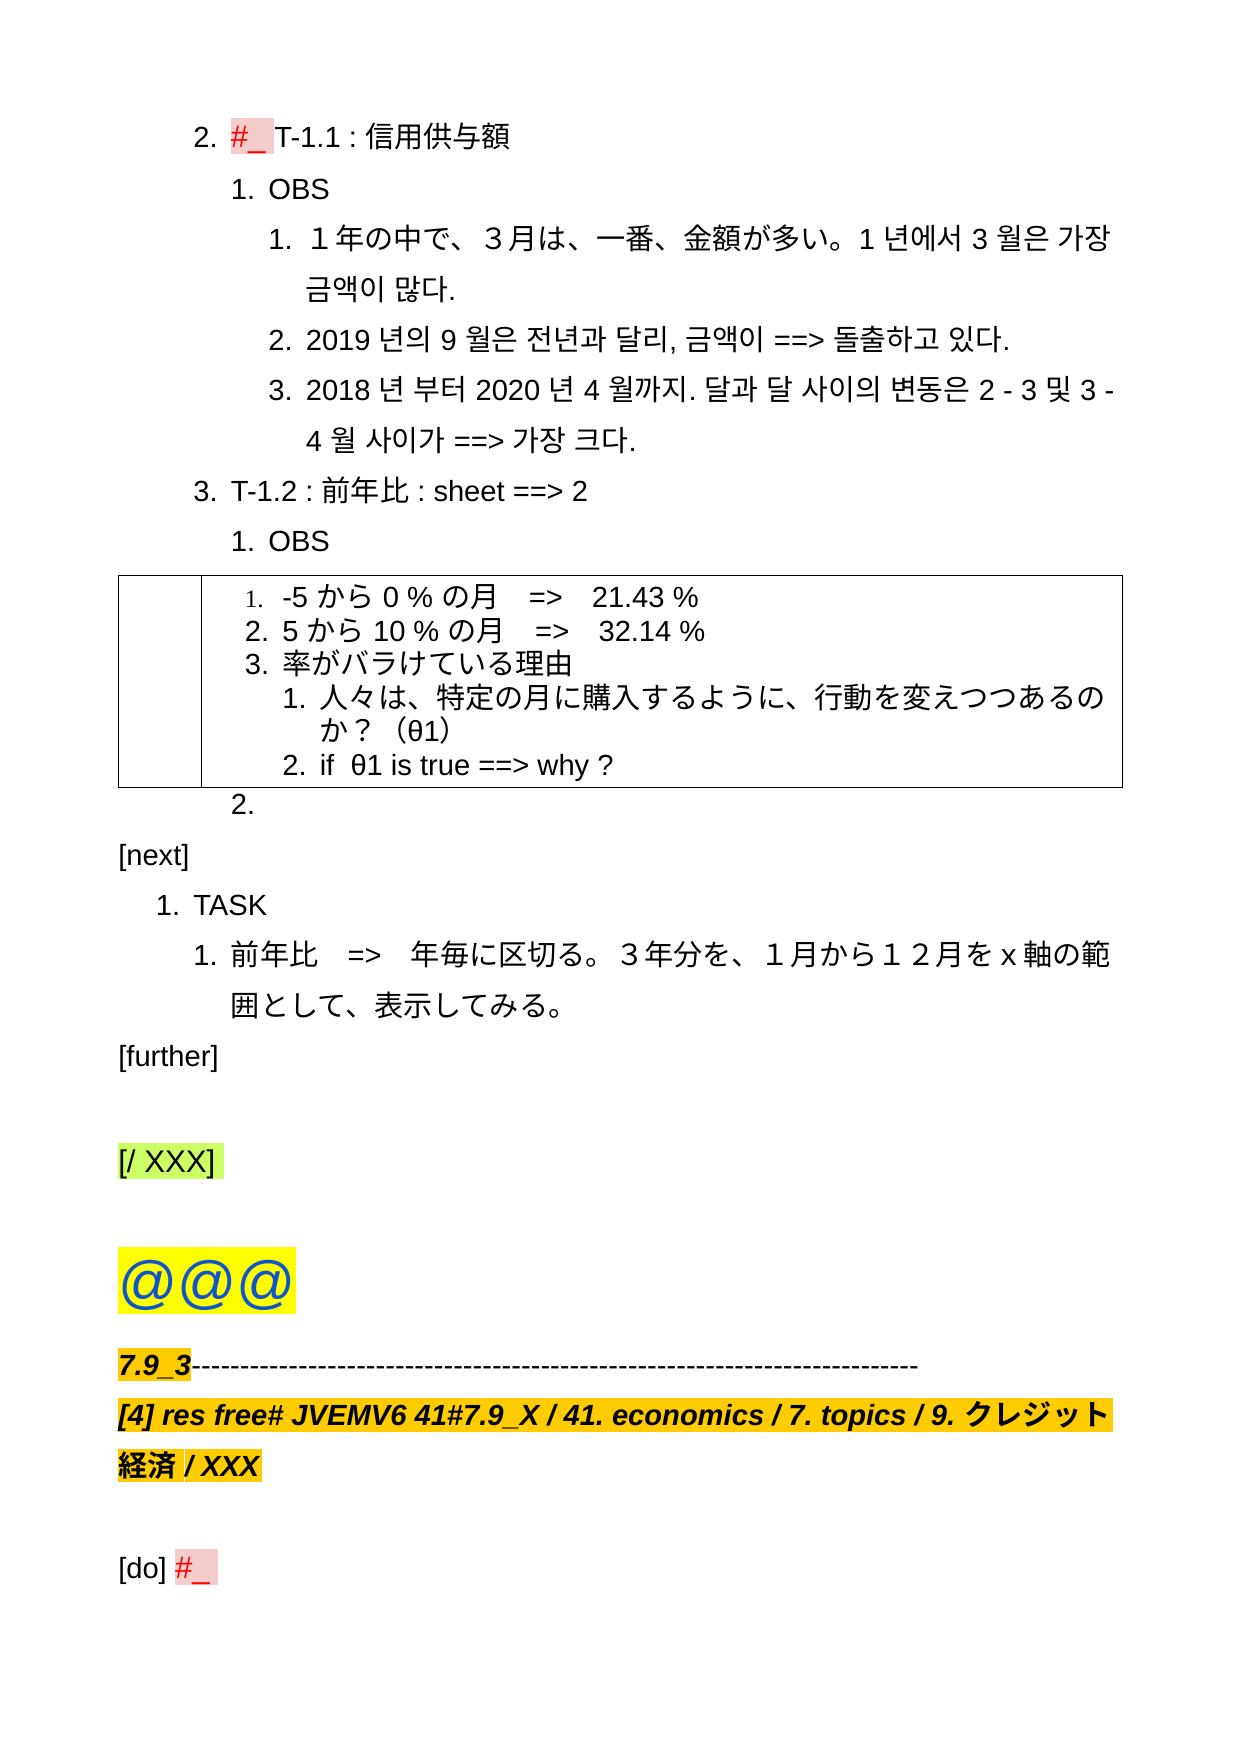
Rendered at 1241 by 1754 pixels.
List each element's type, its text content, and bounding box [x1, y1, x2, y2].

table_header -5 から 0 % の月 => 21.43 % 5 から 10 % の月 => 32.14 % 率がバラけている理由 人々は、特定の月に購入するように、行動を変えつつあるのか？（θ1） if θ1 is true ==> why ? [202, 576, 1122, 787]
text [do] #_ [118, 1549, 1122, 1585]
list #_ T-1.1 : 信用供与額 [193, 118, 1122, 154]
list １年の中で、３月は、一番、金額が多い。1 년에서 3 월은 가장 금액이 많다. [268, 222, 1122, 306]
list OBS [231, 172, 1122, 206]
list OBS [231, 524, 1122, 558]
text [4] res free# JVEMV6 41#7.9_X / 41. economics / 7. topics / 9. クレジット経済 / XXX [118, 1398, 1122, 1482]
text @@@ [118, 1247, 1122, 1314]
list TASK [156, 888, 1122, 922]
list 前年比 => 年毎に区切る。３年分を、１月から１２月をｘ軸の範囲として、表示してみる。 [193, 938, 1122, 1022]
list 2019 년의 9 월은 전년과 달리, 금액이 ==> 돌출하고 있다. [268, 323, 1122, 356]
text [/ XXX] [118, 1089, 1122, 1179]
text [further] [118, 1039, 1122, 1072]
table_header [119, 576, 201, 787]
text [next] [118, 838, 1122, 871]
text 7.9_3--------------------------------------------------------------------------- [118, 1348, 1122, 1381]
list T-1.2 : 前年比 : sheet ==> 2 [193, 474, 1122, 507]
list 2018 년 부터 2020 년 4 월까지. 달과 달 사이의 변동은 2 - 3 및 3 - 4 월 사이가 ==> 가장 크다. [268, 373, 1122, 457]
